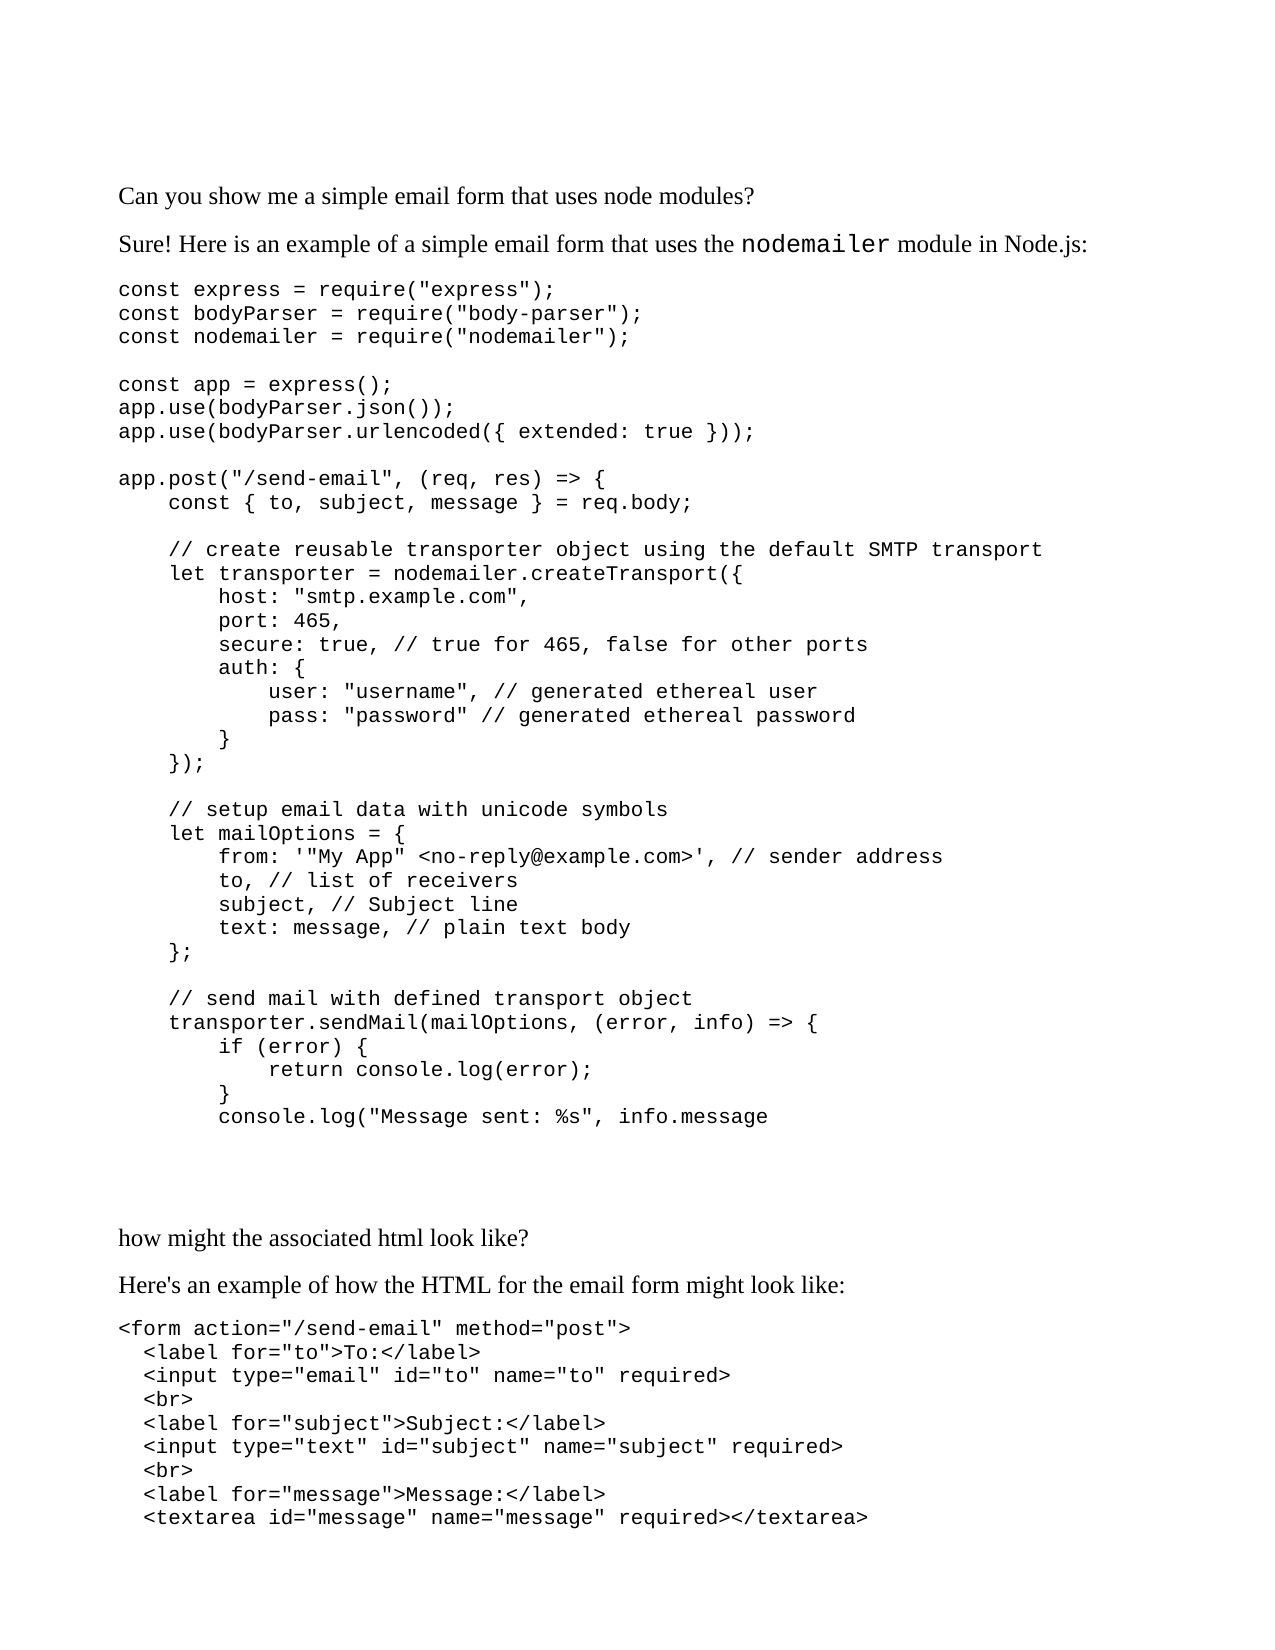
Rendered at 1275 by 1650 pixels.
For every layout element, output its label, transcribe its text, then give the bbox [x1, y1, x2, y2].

text transporter.sendMail(mailOptions, (error, info) => { [118, 1012, 1157, 1036]
text // send mail with defined transport object [118, 988, 1157, 1012]
text <br> [118, 1389, 1157, 1413]
text const bodyParser = require("body-parser"); [118, 303, 1157, 326]
text how might the associated html look like? [118, 1223, 1157, 1252]
text Here's an example of how the HTML for the email form might look like: [118, 1271, 1157, 1299]
text pass: "password" // generated ethereal password [118, 704, 1157, 728]
text } [118, 728, 1157, 752]
text // create reusable transporter object using the default SMTP transport [118, 539, 1157, 563]
text if (error) { [118, 1036, 1157, 1059]
text from: '"My App" <no-reply@example.com>', // sender address [118, 846, 1157, 870]
text <label for="to">To:</label> [118, 1342, 1157, 1365]
text host: "smtp.example.com", [118, 586, 1157, 610]
text <label for="message">Message:</label> [118, 1484, 1157, 1507]
text console.log("Message sent: %s", info.message [118, 1107, 1157, 1130]
text let mailOptions = { [118, 823, 1157, 846]
text <form action="/send-email" method="post"> [118, 1318, 1157, 1342]
text }); [118, 752, 1157, 776]
text secure: true, // true for 465, false for other ports [118, 634, 1157, 657]
text port: 465, [118, 610, 1157, 634]
text app.post("/send-email", (req, res) => { [118, 468, 1157, 492]
text const express = require("express"); [118, 279, 1157, 303]
text <textarea id="message" name="message" required></textarea> [118, 1507, 1157, 1531]
text let transporter = nodemailer.createTransport({ [118, 563, 1157, 586]
text } [118, 1083, 1157, 1107]
text subject, // Subject line [118, 894, 1157, 917]
text text: message, // plain text body [118, 917, 1157, 941]
text }; [118, 941, 1157, 965]
text to, // list of receivers [118, 870, 1157, 894]
text return console.log(error); [118, 1059, 1157, 1083]
text app.use(bodyParser.json()); [118, 397, 1157, 421]
text <br> [118, 1460, 1157, 1484]
text Sure! Here is an example of a simple email form that uses the nodemailer module in Node.js: [118, 229, 1157, 260]
text auth: { [118, 657, 1157, 681]
text Can you show me a simple email form that uses node modules? [118, 181, 1157, 210]
text const nodemailer = require("nodemailer"); [118, 326, 1157, 350]
text user: "username", // generated ethereal user [118, 681, 1157, 704]
text // setup email data with unicode symbols [118, 799, 1157, 823]
text <label for="subject">Subject:</label> [118, 1413, 1157, 1436]
text const app = express(); [118, 373, 1157, 397]
text app.use(bodyParser.urlencoded({ extended: true })); [118, 421, 1157, 444]
text <input type="email" id="to" name="to" required> [118, 1365, 1157, 1389]
text const { to, subject, message } = req.body; [118, 492, 1157, 515]
text <input type="text" id="subject" name="subject" required> [118, 1436, 1157, 1460]
